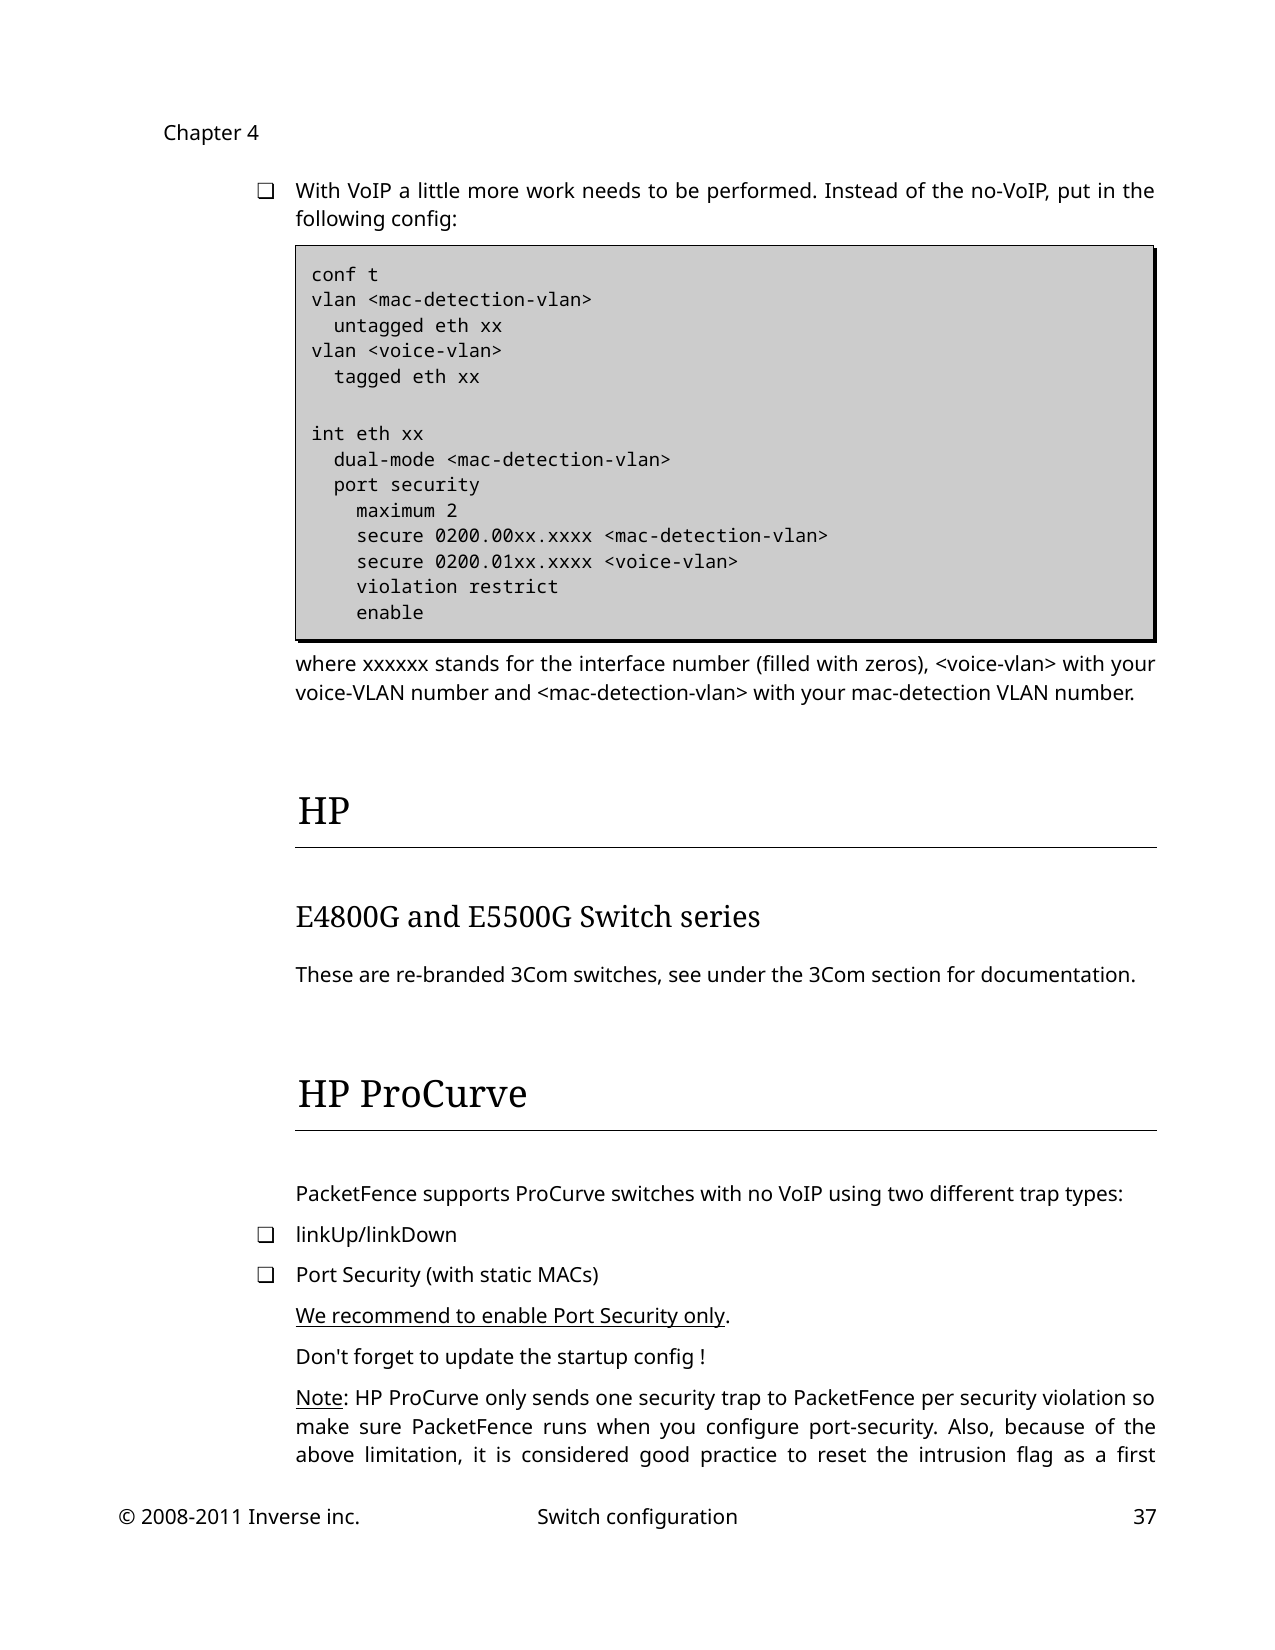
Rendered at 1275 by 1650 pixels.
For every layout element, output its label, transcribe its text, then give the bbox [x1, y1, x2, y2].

list ❏ Port Security (with static MACs) [256, 1261, 1157, 1289]
text conf t vlan <mac-detection-vlan> untagged eth xx vlan <voice-vlan> tagged eth xx [296, 246, 1153, 379]
subtitle HP ProCurve [295, 1067, 1157, 1130]
text Don't forget to update the startup config ! [295, 1342, 1157, 1371]
list ❏ With VoIP a little more work needs to be performed. Instead of the no-VoIP, put in the following config: [256, 176, 1157, 233]
text where xxxxxx stands for the interface number (filled with zeros), <voice-vlan> with your voice-VLAN number and <mac-detection-vlan> with your mac-detection VLAN number. [295, 649, 1157, 706]
subtitle HP [295, 784, 1157, 847]
list ❏ linkUp/linkDown [256, 1220, 1157, 1248]
text These are re-branded 3Com switches, see under the 3Com section for documentation. [295, 960, 1157, 989]
subtitle E4800G and E5500G Switch series [295, 896, 1157, 936]
text PacketFence supports ProCurve switches with no VoIP using two different trap types: [295, 1179, 1157, 1207]
text int eth xx dual-mode <mac-detection-vlan> port security maximum 2 secure 0200.00xx.xxxx <mac-detection-vlan> secure 0200.01xx.xxxx <voice-vlan> violation restrict enable [296, 379, 1153, 639]
text Note: HP ProCurve only sends one security trap to PacketFence per security violation so make sure PacketFence runs when you configure port-security. Also, because of the above limitation, it is considered good practice to reset the intrusion flag as a first [295, 1383, 1157, 1469]
text We recommend to enable Port Security only. [295, 1302, 1157, 1330]
